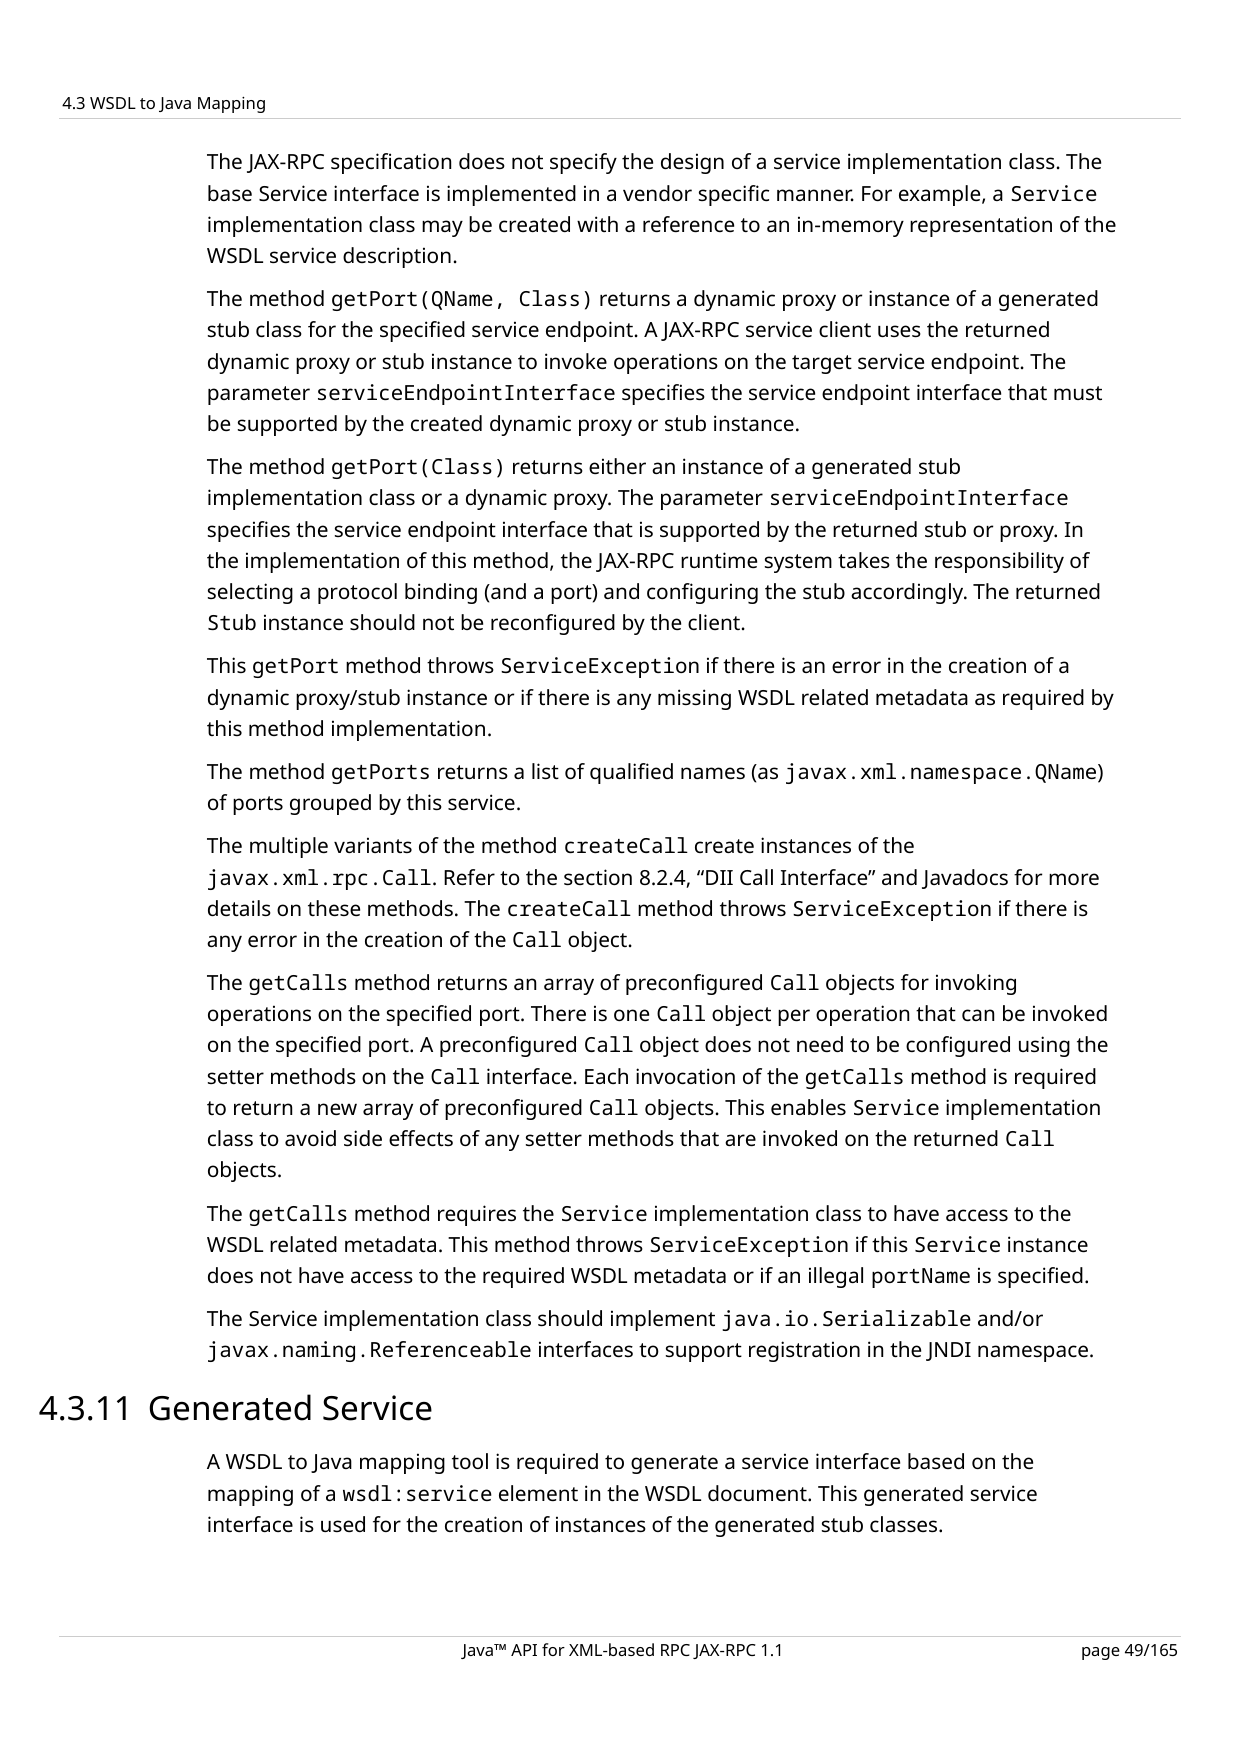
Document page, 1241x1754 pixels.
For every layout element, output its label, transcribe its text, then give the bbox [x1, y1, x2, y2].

text The getCalls method returns an array of preconfigured Call objects for invoking operations on the specified port. There is one Call object per operation that can be invoked on the specified port. A preconfigured Call object does not need to be configured using the setter methods on the Call interface. Each invocation of the getCalls method is required to return a new array of preconfigured Call objects. This enables Service implementation class to avoid side effects of any setter methods that are invoked on the returned Call objects. [207, 968, 1122, 1184]
text The Service implementation class should implement java.io.Serializable and/or javax.naming.Referenceable interfaces to support registration in the JNDI namespace. [207, 1304, 1122, 1364]
text This getPort method throws ServiceException if there is an error in the creation of a dynamic proxy/stub instance or if there is any missing WSDL related metadata as required by this method implementation. [207, 652, 1122, 742]
text The method getPort(QName, Class) returns a dynamic proxy or instance of a generated stub class for the specified service endpoint. A JAX-RPC service client uses the returned dynamic proxy or stub instance to invoke operations on the target service endpoint. The parameter serviceEndpointInterface specifies the service endpoint interface that must be supported by the created dynamic proxy or stub instance. [207, 284, 1122, 438]
text The multiple variants of the method createCall create instances of the javax.xml.rpc.Call. Refer to the section 8.2.4, “DII Call Interface” and Javadocs for more details on these methods. The createCall method throws ServiceException if there is any error in the creation of the Call object. [207, 831, 1122, 953]
text The method getPort(Class) returns either an instance of a generated stub implementation class or a dynamic proxy. The parameter serviceEndpointInterface specifies the service endpoint interface that is supported by the returned stub or proxy. In the implementation of this method, the JAX-RPC runtime system takes the responsibility of selecting a protocol binding (and a port) and configuring the stub accordingly. The returned Stub instance should not be reconfigured by the client. [207, 452, 1122, 637]
subtitle Generated Service [133, 1384, 1181, 1430]
text A WSDL to Java mapping tool is required to generate a service interface based on the mapping of a wsdl:service element in the WSDL document. This generated service interface is used for the creation of instances of the generated stub classes. [207, 1447, 1122, 1538]
text The method getPorts returns a list of qualified names (as javax.xml.namespace.QName) of ports grouped by this service. [207, 757, 1122, 817]
text The JAX-RPC specification does not specify the design of a service implementation class. The base Service interface is implemented in a vendor specific manner. For example, a Service implementation class may be created with a reference to an in-memory representation of the WSDL service description. [207, 147, 1122, 270]
text The getCalls method requires the Service implementation class to have access to the WSDL related metadata. This method throws ServiceException if this Service instance does not have access to the required WSDL metadata or if an illegal portName is specified. [207, 1199, 1122, 1289]
